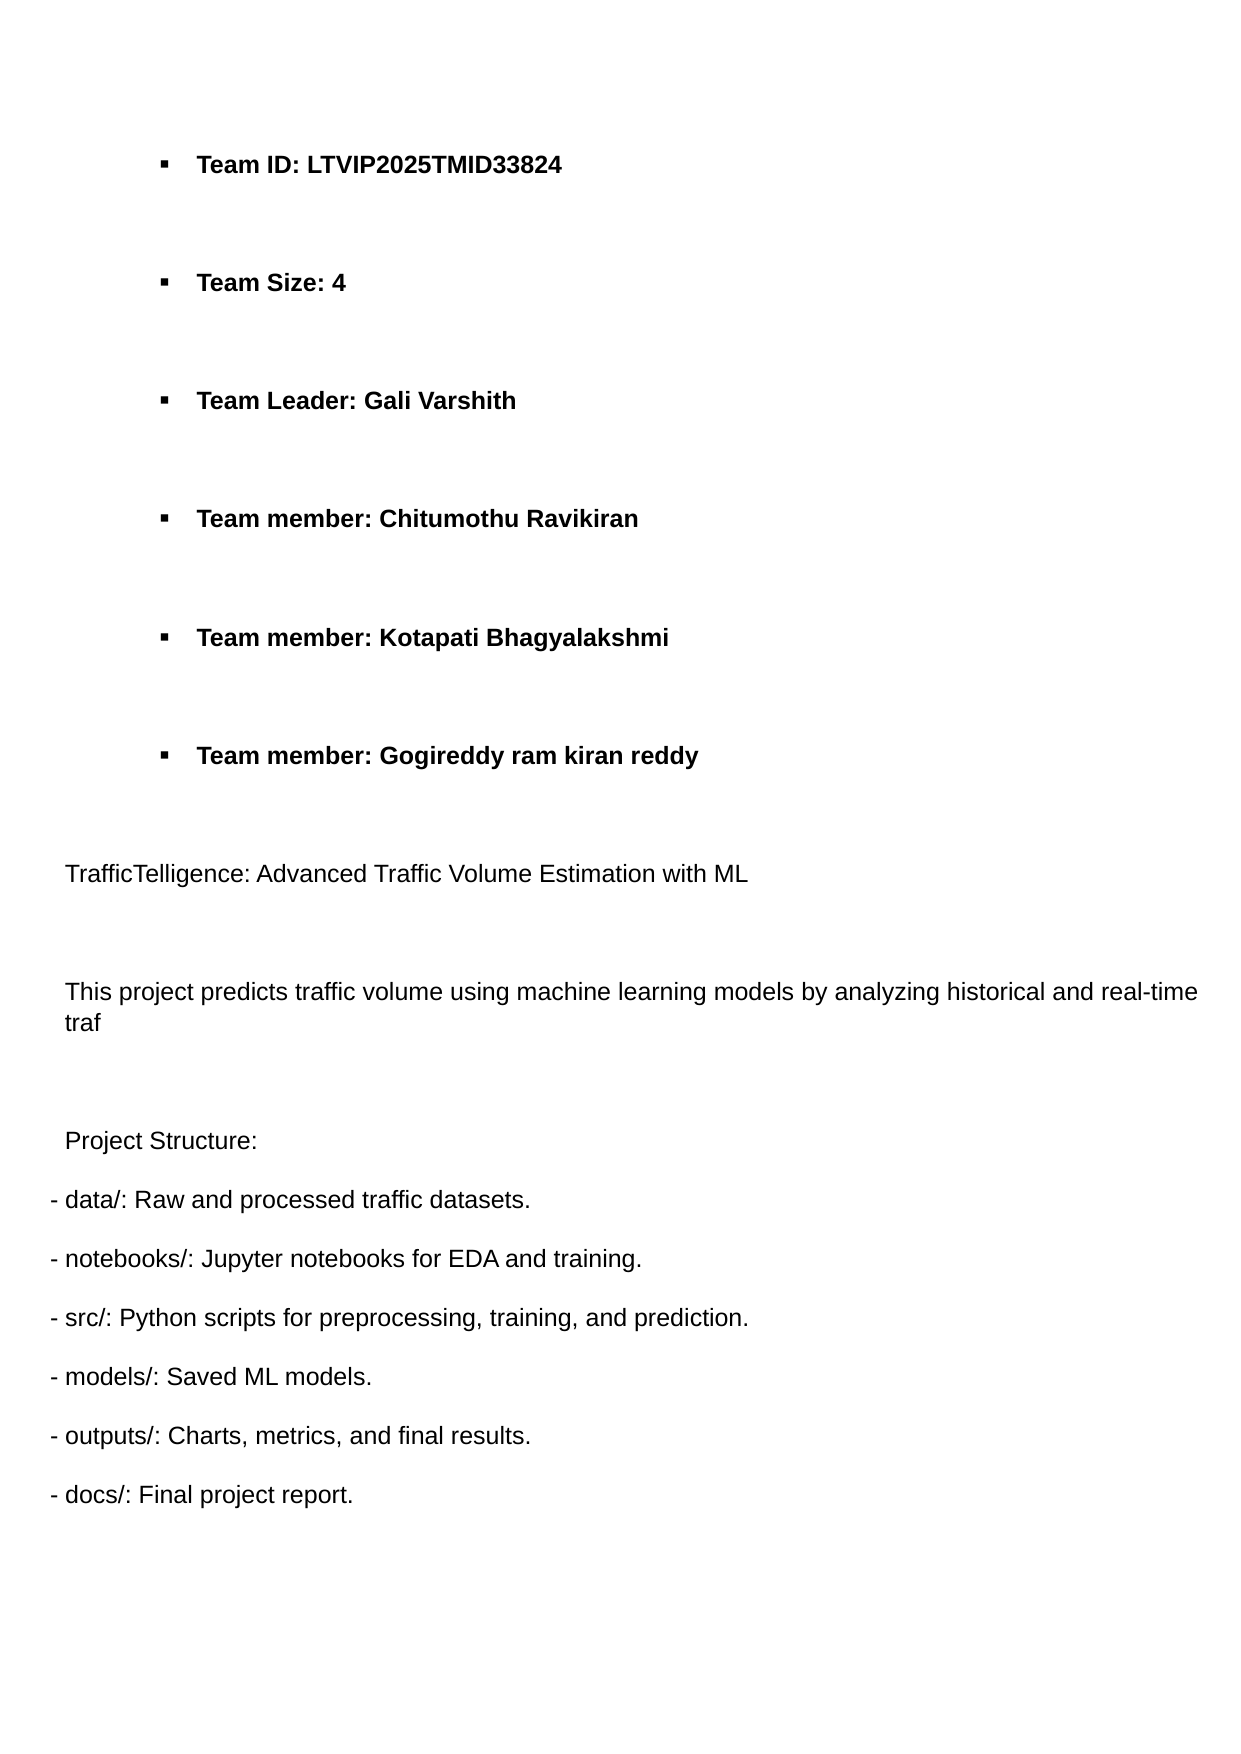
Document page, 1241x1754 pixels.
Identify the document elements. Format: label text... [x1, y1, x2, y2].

text TrafficTelligence: Advanced Traffic Volume Estimation with ML [64, 859, 1240, 887]
list Team ID: LTVIP2025TMID33824 [159, 150, 1240, 179]
list notebooks/: Jupyter notebooks for EDA and training. [50, 1244, 1240, 1273]
list src/: Python scripts for preprocessing, training, and prediction. [50, 1303, 1240, 1332]
list Team member: Gogireddy ram kiran reddy [159, 741, 1240, 769]
text This project predicts traffic volume using machine learning models by analyzing historical and real-time traf [64, 977, 1240, 1037]
list models/: Saved ML models. [50, 1362, 1240, 1391]
list docs/: Final project report. [50, 1480, 1240, 1509]
list Team Leader: Gali Varshith [159, 386, 1240, 415]
text Project Structure: [64, 1126, 1240, 1155]
list Team member: Chitumothu Ravikiran [159, 504, 1240, 533]
list Team Size: 4 [159, 268, 1240, 297]
list outputs/: Charts, metrics, and final results. [50, 1421, 1240, 1450]
list data/: Raw and processed traffic datasets. [50, 1185, 1240, 1214]
list Team member: Kotapati Bhagyalakshmi [159, 622, 1240, 651]
